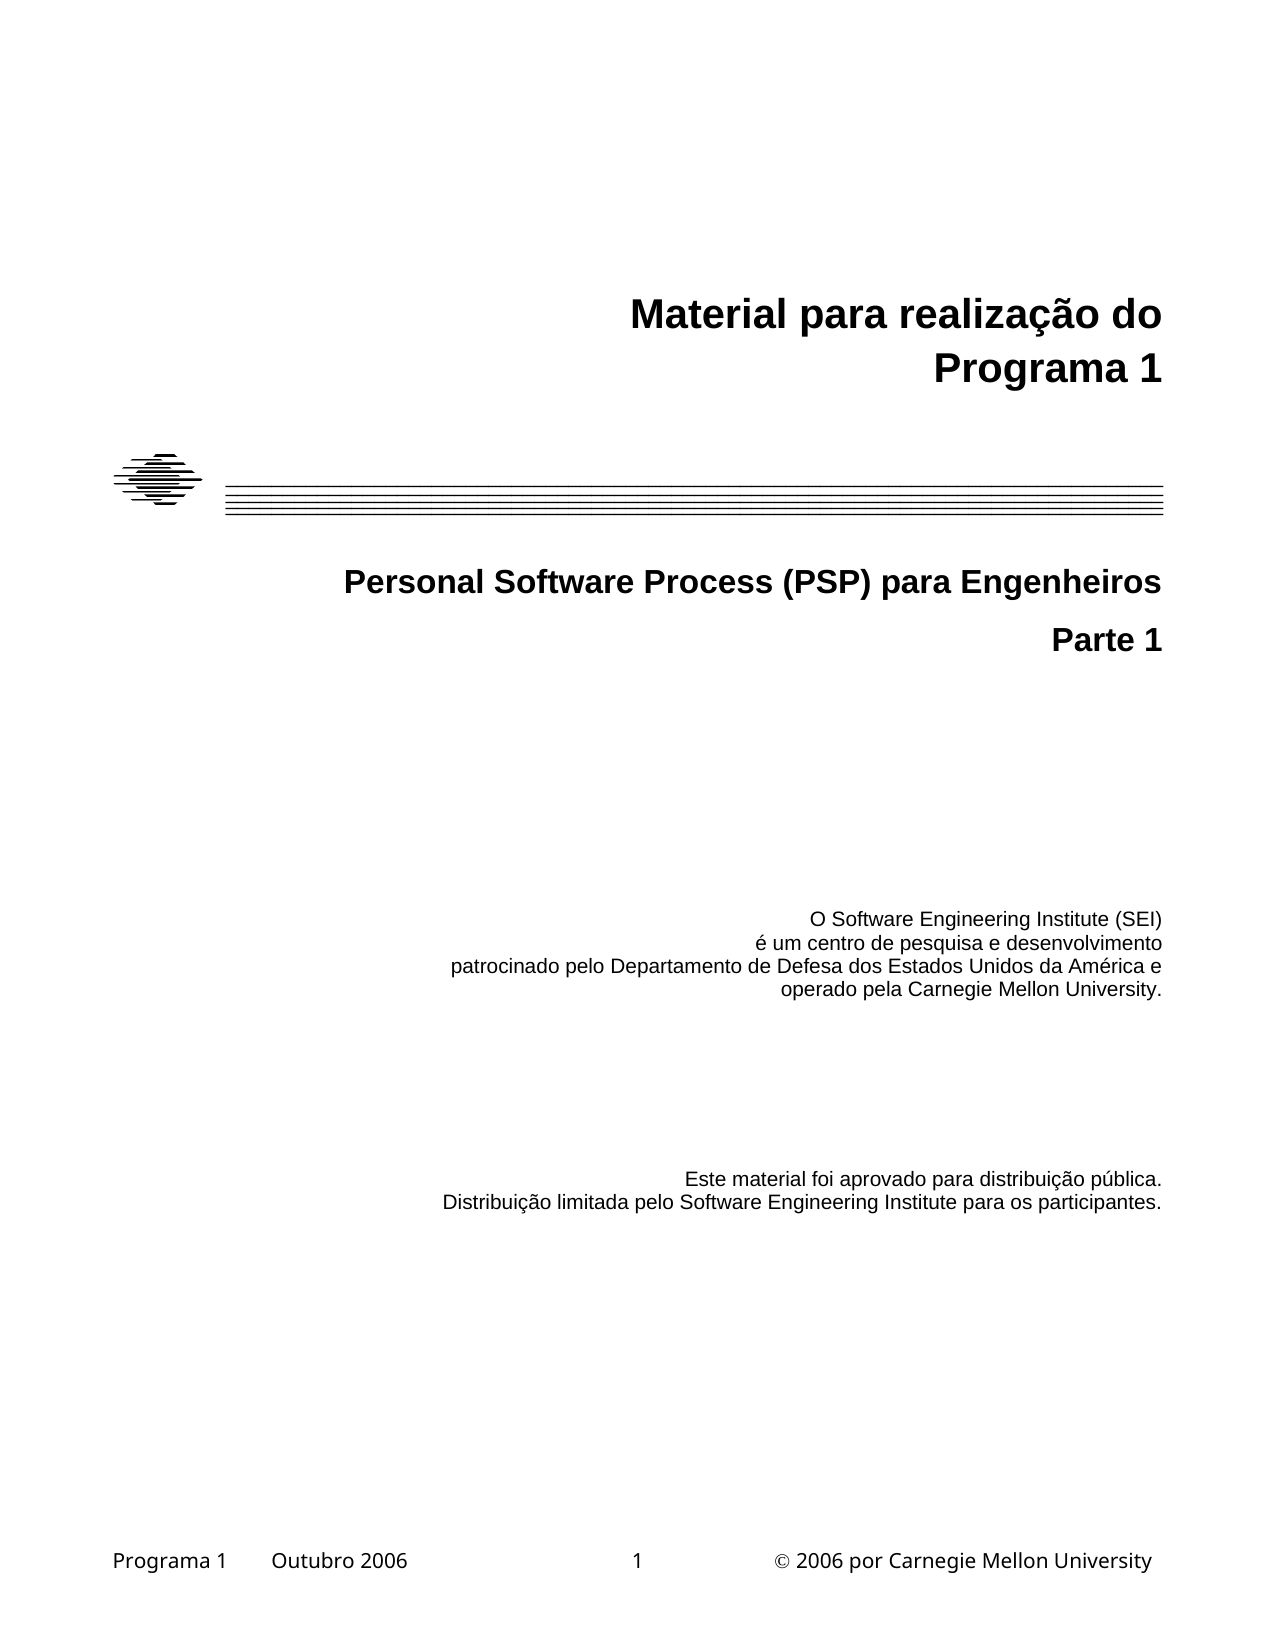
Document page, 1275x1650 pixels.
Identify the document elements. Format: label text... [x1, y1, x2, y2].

table_header [226, 496, 1163, 502]
text Este material foi aprovado para distribuição pública. [112, 1167, 1162, 1191]
text operado pela Carnegie Mellon University. [112, 977, 1162, 1001]
title Material para realização do Programa 1 [112, 283, 1162, 446]
text Parte 1 [112, 621, 1162, 658]
text Distribuição limitada pelo Software Engineering Institute para os participantes. [112, 1191, 1162, 1214]
text é um centro de pesquisa e desenvolvimento [112, 931, 1162, 954]
table_header [113, 446, 226, 542]
table_header [226, 515, 1163, 542]
table_header [226, 509, 1163, 514]
table_header [226, 446, 1163, 486]
text patrocinado pelo Departamento de Defesa dos Estados Unidos da América e [112, 954, 1162, 977]
table_header [226, 503, 1163, 508]
table_header [226, 487, 1163, 495]
text Personal Software Process (PSP) para Engenheiros [112, 563, 1162, 600]
text O Software Engineering Institute (SEI) [112, 908, 1162, 931]
